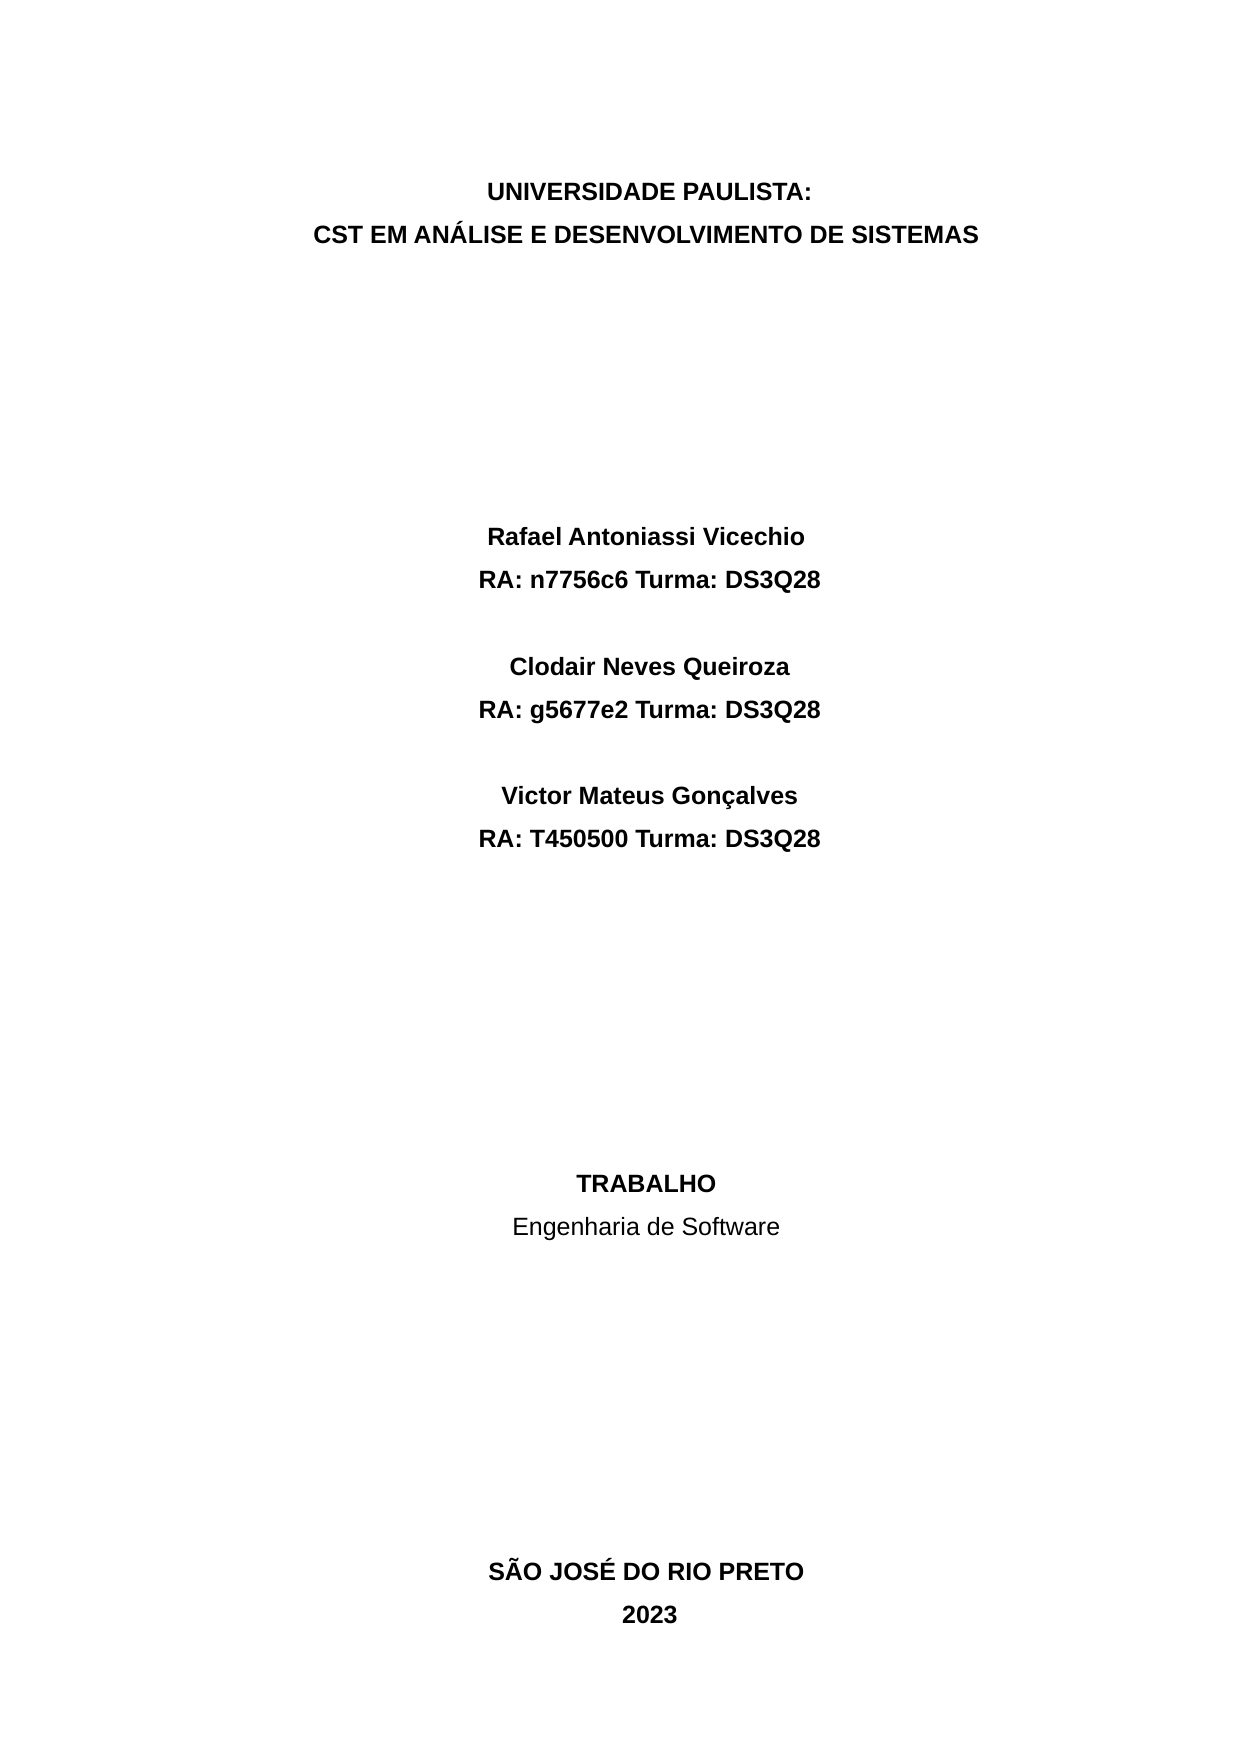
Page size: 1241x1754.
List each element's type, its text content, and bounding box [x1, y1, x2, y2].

text Victor Mateus Gonçalves [177, 781, 1122, 810]
text 2023 [177, 1600, 1122, 1629]
text RA: n7756c6 Turma: DS3Q28 [177, 565, 1122, 594]
text UNIVERSIDADE PAULISTA: [177, 177, 1122, 206]
text Rafael Antoniassi Vicechio [177, 522, 1122, 551]
text RA: g5677e2 Turma: DS3Q28 [177, 695, 1122, 723]
text Engenharia de Software [177, 1212, 1122, 1241]
text Clodair Neves Queiroza [177, 652, 1122, 680]
text SÃO JOSÉ DO RIO PRETO [177, 1557, 1122, 1586]
text CST EM ANÁLISE E DESENVOLVIMENTO DE SISTEMAS [177, 220, 1122, 249]
text RA: T450500 Turma: DS3Q28 [177, 824, 1122, 853]
text TRABALHO [177, 1169, 1122, 1198]
